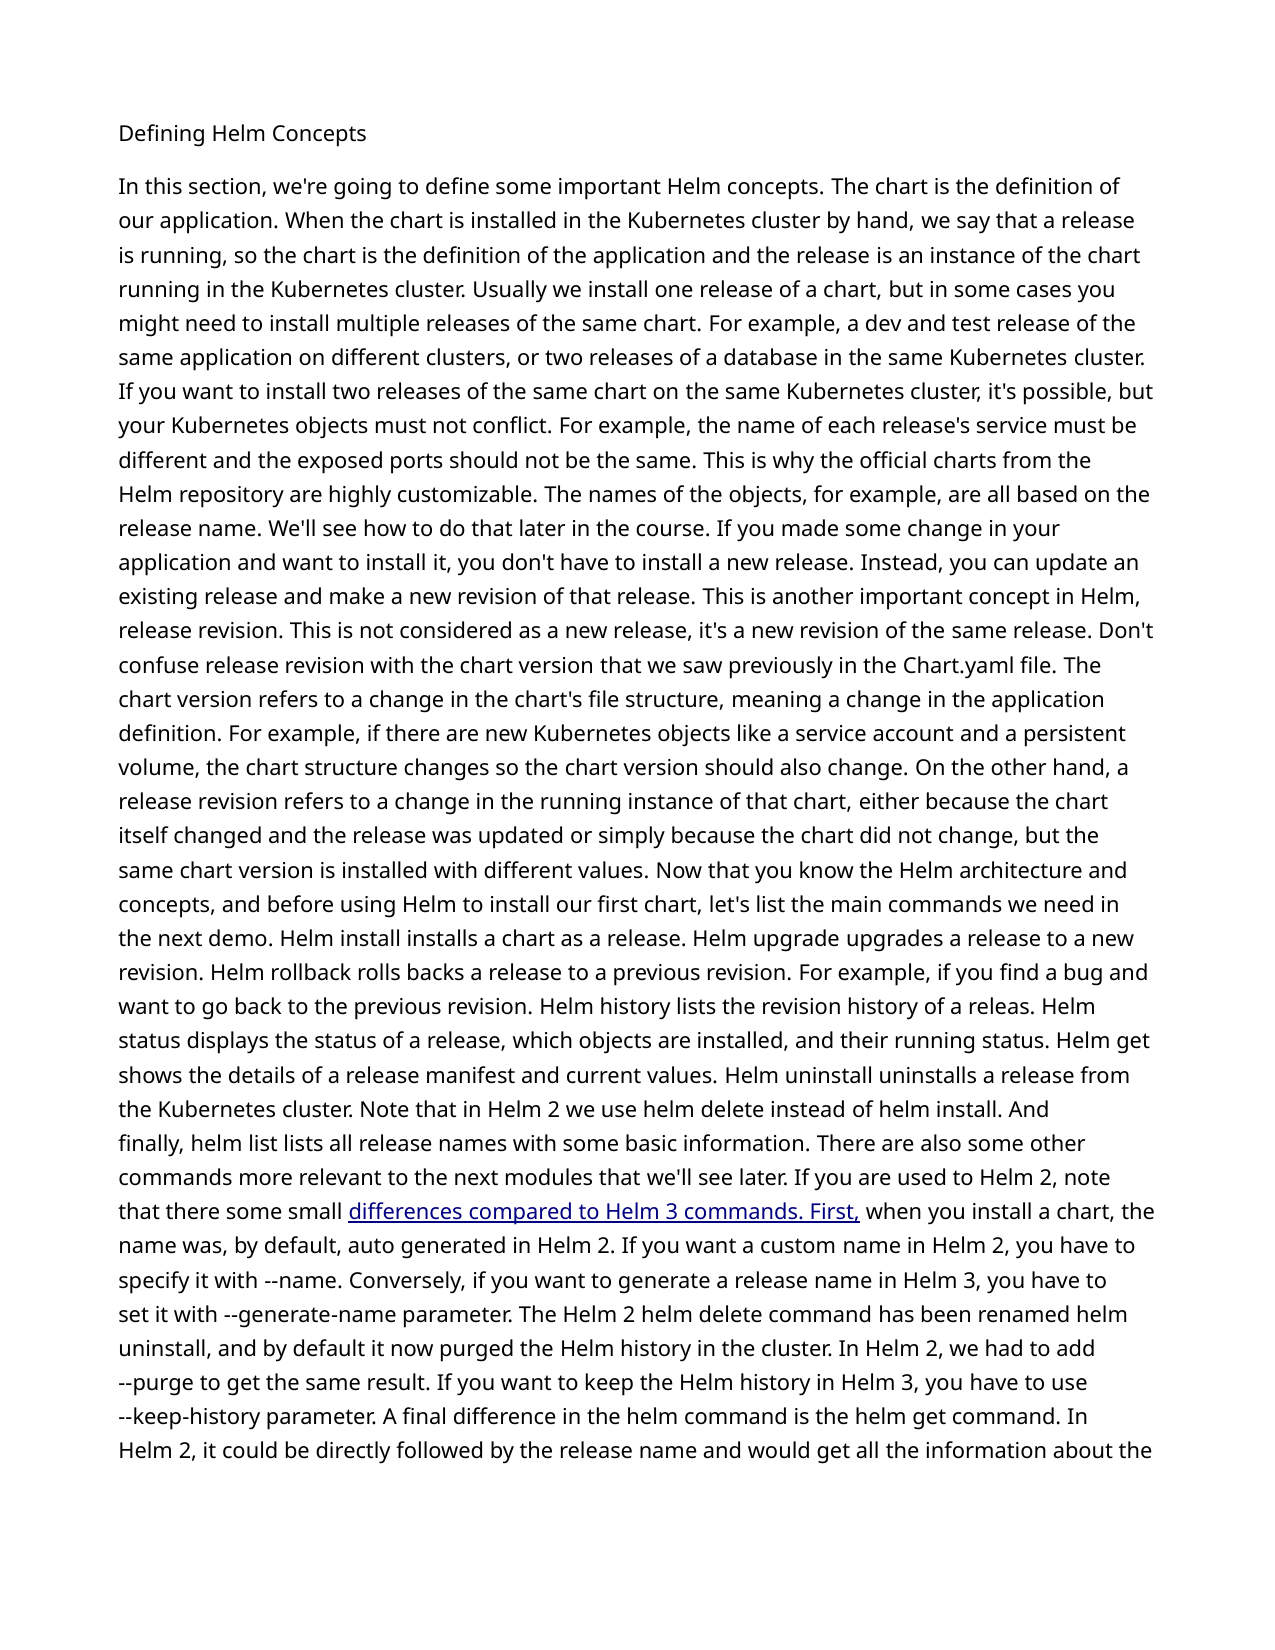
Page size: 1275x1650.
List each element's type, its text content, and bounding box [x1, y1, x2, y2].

text In this section, we're going to define some important Helm concepts. The chart is the definition of our application. When the chart is installed in the Kubernetes cluster by hand, we say that a release is running, so the chart is the definition of the application and the release is an instance of the chart running in the Kubernetes cluster. Usually we install one release of a chart, but in some cases you might need to install multiple releases of the same chart. For example, a dev and test release of the same application on different clusters, or two releases of a database in the same Kubernetes cluster. If you want to install two releases of the same chart on the same Kubernetes cluster, it's possible, but your Kubernetes objects must not conflict. For example, the name of each release's service must be different and the exposed ports should not be the same. This is why the official charts from the Helm repository are highly customizable. The names of the objects, for example, are all based on the release name. We'll see how to do that later in the course. If you made some change in your application and want to install it, you don't have to install a new release. Instead, you can update an existing release and make a new revision of that release. This is another important concept in Helm, release revision. This is not considered as a new release, it's a new revision of the same release. Don't confuse release revision with the chart version that we saw previously in the Chart.yaml file. The chart version refers to a change in the chart's file structure, meaning a change in the application definition. For example, if there are new Kubernetes objects like a service account and a persistent volume, the chart structure changes so the chart version should also change. On the other hand, a release revision refers to a change in the running instance of that chart, either because the chart itself changed and the release was updated or simply because the chart did not change, but the same chart version is installed with different values. Now that you know the Helm architecture and concepts, and before using Helm to install our first chart, let's list the main commands we need in the next demo. Helm install installs a chart as a release. Helm upgrade upgrades a release to a new revision. Helm rollback rolls backs a release to a previous revision. For example, if you find a bug and want to go back to the previous revision. Helm history lists the revision history of a releas. Helm status displays the status of a release, which objects are installed, and their running status. Helm get shows the details of a release manifest and current values. Helm uninstall uninstalls a release from the Kubernetes cluster. Note that in Helm 2 we use helm delete instead of helm install. And finally, helm list lists all release names with some basic information. There are also some other commands more relevant to the next modules that we'll see later. If you are used to Helm 2, note that there some small differences compared to Helm 3 commands. First, when you install a chart, the name was, by default, auto generated in Helm 2. If you want a custom name in Helm 2, you have to specify it with ‑‑name. Conversely, if you want to generate a release name in Helm 3, you have to set it with ‑‑generate‑name parameter. The Helm 2 helm delete command has been renamed helm uninstall, and by default it now purged the Helm history in the cluster. In Helm 2, we had to add ‑‑purge to get the same result. If you want to keep the Helm history in Helm 3, you have to use ‑‑keep‑history parameter. A final difference in the helm command is the helm get command. In Helm 2, it could be directly followed by the release name and would get all the information about the [118, 171, 1157, 1465]
subtitle Defining Helm Concepts [118, 118, 1157, 148]
